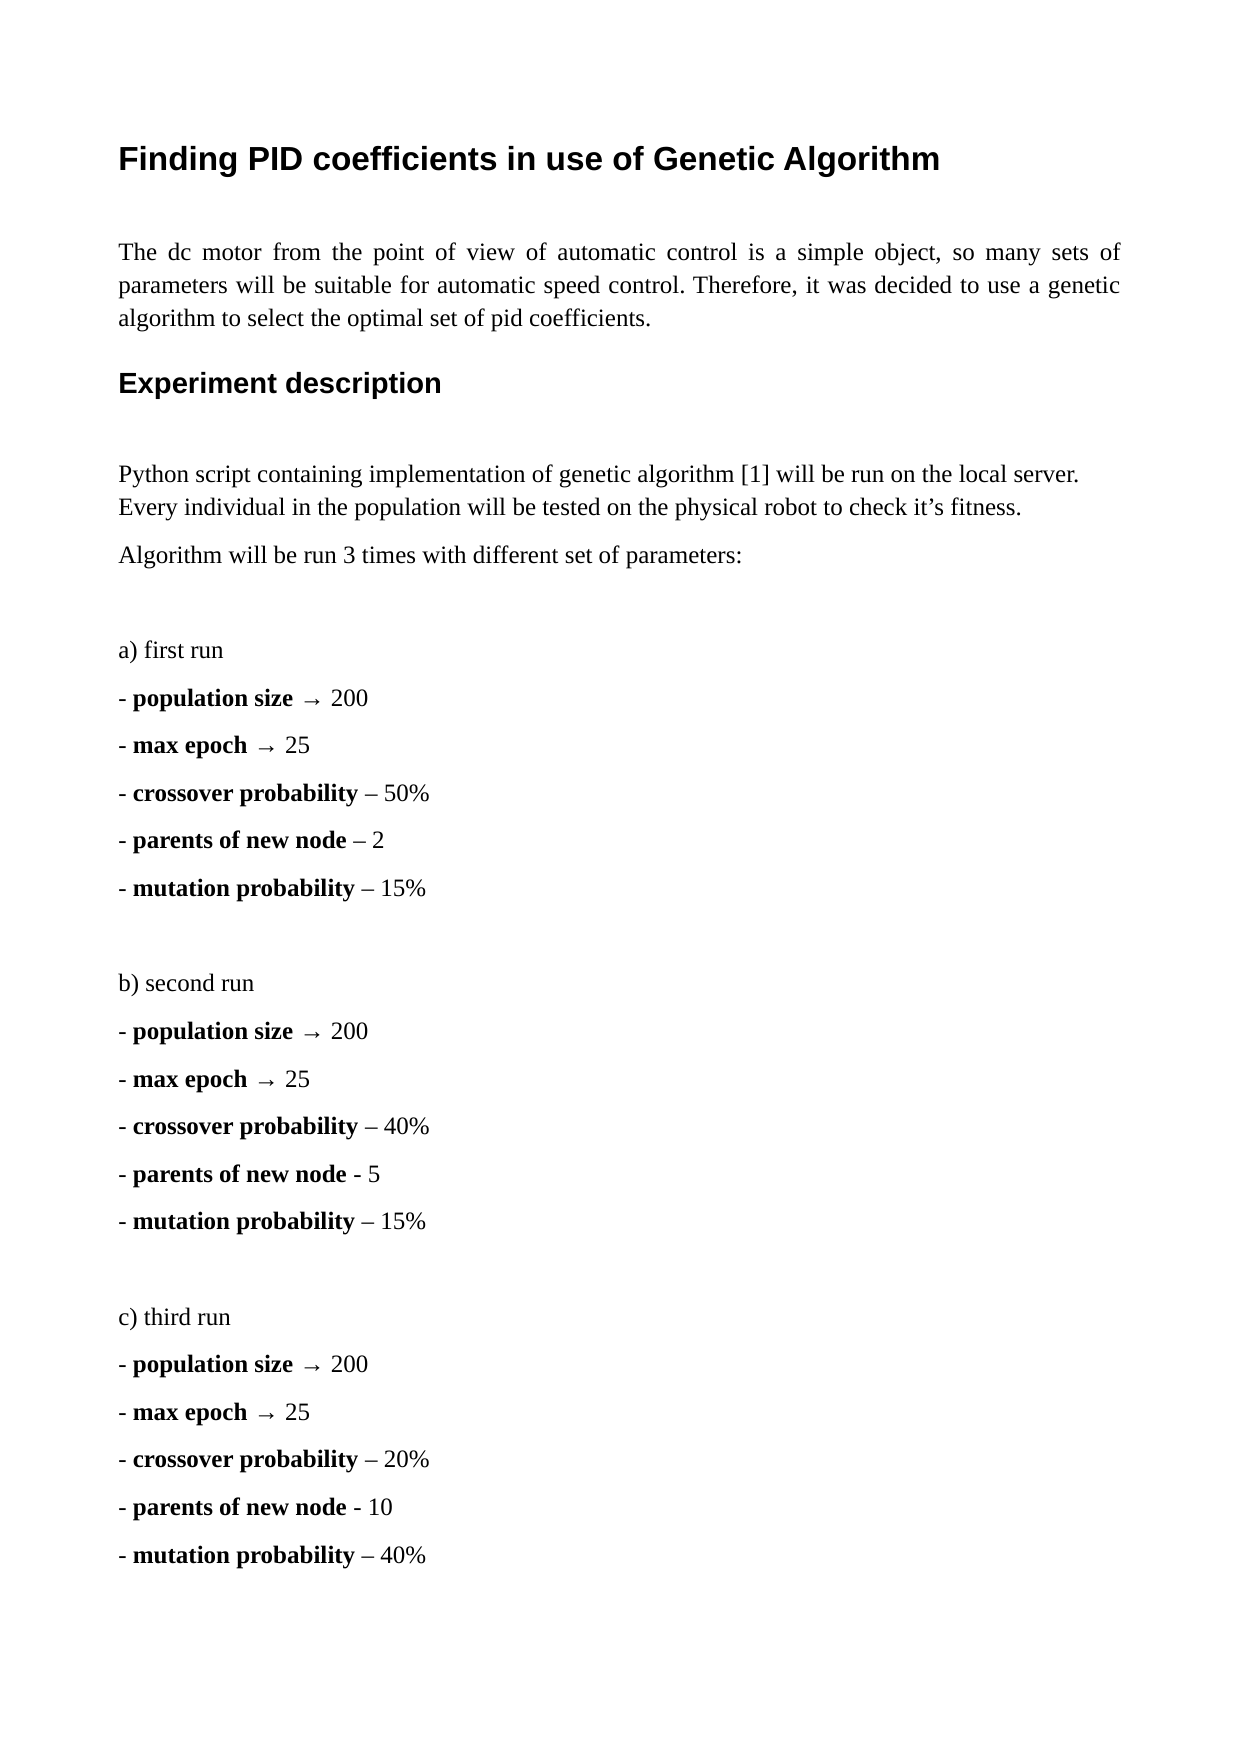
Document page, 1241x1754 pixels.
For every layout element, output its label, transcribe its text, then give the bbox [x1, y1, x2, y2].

text c) third run [118, 1302, 1122, 1330]
subtitle Finding PID coefficients in use of Genetic Algorithm [118, 139, 1122, 177]
subtitle Experiment description [118, 366, 1122, 399]
text - parents of new node - 5 [118, 1159, 1122, 1188]
text - population size → 200 [118, 1349, 1122, 1378]
text - max epoch → 25 [118, 730, 1122, 759]
text - population size → 200 [118, 1016, 1122, 1045]
text The dc motor from the point of view of automatic control is a simple object, so many sets of parameters will be suitable for automatic speed control. Therefore, it was decided to use a genetic algorithm to select the optimal set of pid coefficients. [118, 237, 1122, 332]
text - crossover probability – 40% [118, 1111, 1122, 1140]
text - mutation probability – 15% [118, 1206, 1122, 1235]
text - crossover probability – 50% [118, 778, 1122, 807]
text Python script containing implementation of genetic algorithm [1] will be run on the local server. Every individual in the population will be tested on the physical robot to check it’s fitness. [118, 459, 1122, 521]
text b) second run [118, 968, 1122, 997]
text Algorithm will be run 3 times with different set of parameters: [118, 540, 1122, 569]
text a) first run [118, 635, 1122, 664]
text - parents of new node - 10 [118, 1492, 1122, 1521]
text - mutation probability – 15% [118, 873, 1122, 902]
text - crossover probability – 20% [118, 1444, 1122, 1473]
text - max epoch → 25 [118, 1397, 1122, 1426]
text - parents of new node – 2 [118, 826, 1122, 854]
text - population size → 200 [118, 683, 1122, 712]
text - max epoch → 25 [118, 1064, 1122, 1092]
text - mutation probability – 40% [118, 1540, 1122, 1568]
